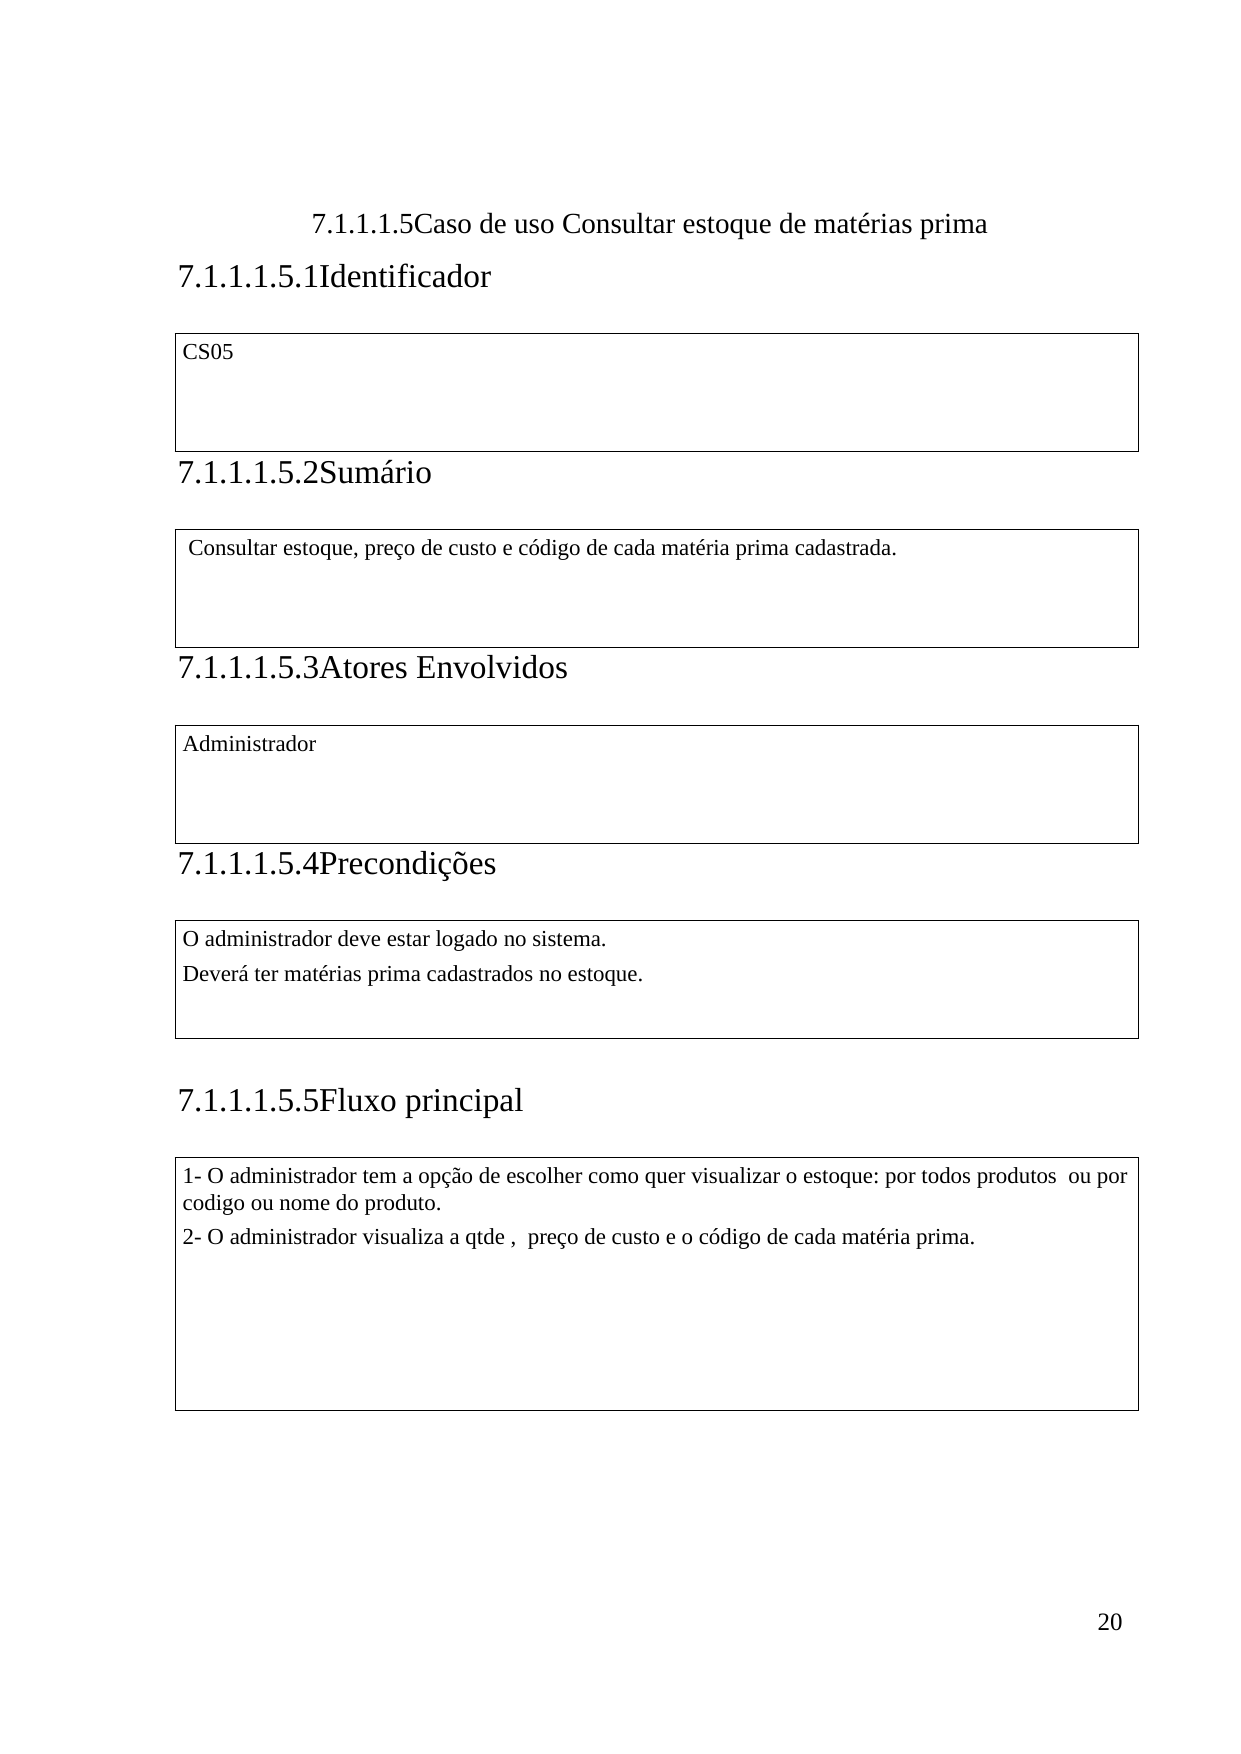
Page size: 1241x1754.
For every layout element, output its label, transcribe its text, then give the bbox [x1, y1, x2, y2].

subtitle Fluxo principal [177, 1081, 1122, 1119]
table_header CS05 [176, 334, 1138, 451]
subtitle Caso de uso Consultar estoque de matérias prima [177, 206, 1122, 239]
table_header Administrador [176, 726, 1138, 842]
subtitle Precondições [177, 844, 1122, 882]
table_header O administrador deve estar logado no sistema. Deverá ter matérias prima cadastrados no estoque. [176, 921, 1138, 1038]
table_header 1- O administrador tem a opção de escolher como quer visualizar o estoque: por todos produtos ou por codigo ou nome do produto. 2- O administrador visualiza a qtde , preço de custo e o código de cada matéria prima. [176, 1158, 1138, 1410]
subtitle Sumário [177, 452, 1122, 490]
subtitle Identificador [177, 256, 1122, 295]
subtitle Atores Envolvidos [177, 648, 1122, 686]
table_header Consultar estoque, preço de custo e código de cada matéria prima cadastrada. [176, 530, 1138, 647]
